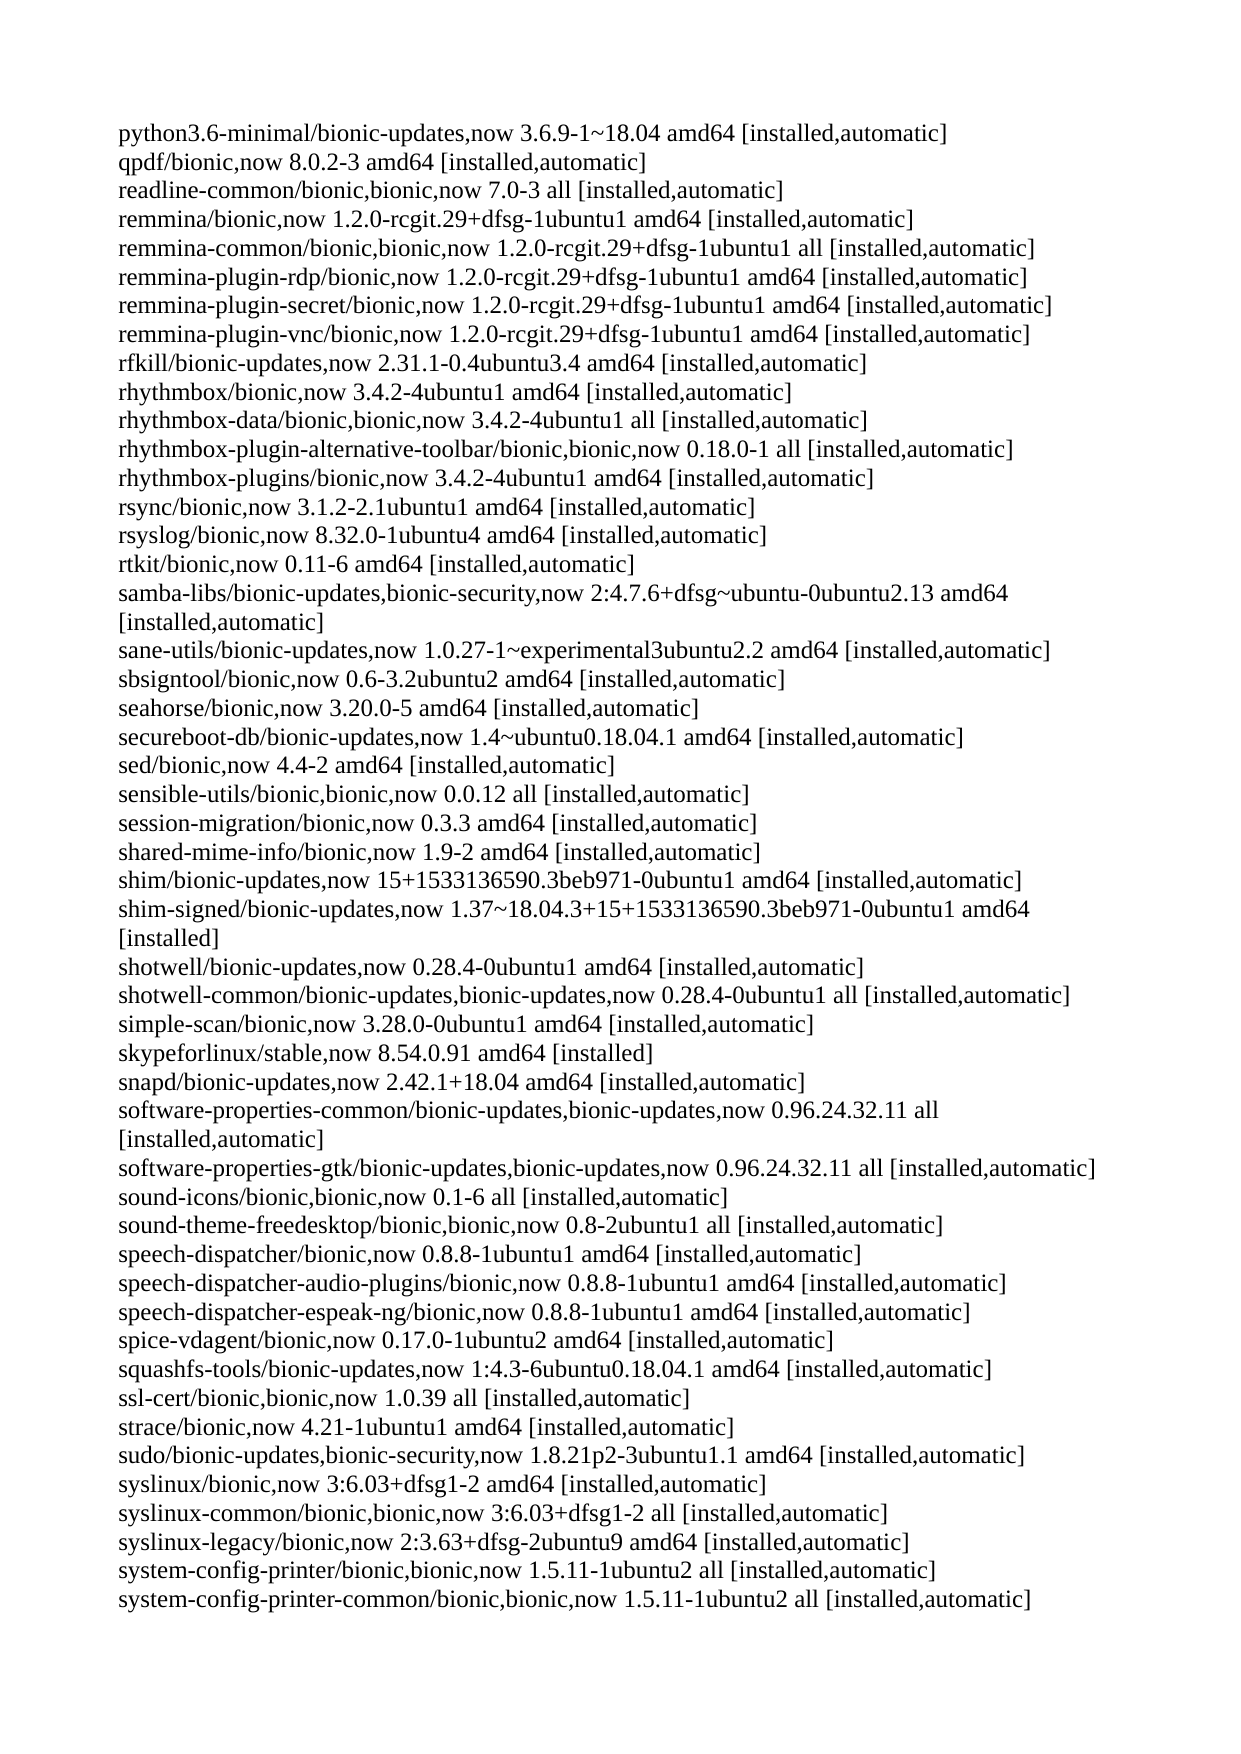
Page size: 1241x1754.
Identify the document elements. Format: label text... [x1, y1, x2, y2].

text system-config-printer-common/bionic,bionic,now 1.5.11-1ubuntu2 all [installed,automatic] [118, 1584, 1122, 1613]
text shotwell-common/bionic-updates,bionic-updates,now 0.28.4-0ubuntu1 all [installed,automatic] [118, 981, 1122, 1009]
text skypeforlinux/stable,now 8.54.0.91 amd64 [installed] [118, 1038, 1122, 1067]
text secureboot-db/bionic-updates,now 1.4~ubuntu0.18.04.1 amd64 [installed,automatic] [118, 722, 1122, 751]
text sbsigntool/bionic,now 0.6-3.2ubuntu2 amd64 [installed,automatic] [118, 664, 1122, 693]
text squashfs-tools/bionic-updates,now 1:4.3-6ubuntu0.18.04.1 amd64 [installed,automatic] [118, 1354, 1122, 1383]
text shotwell/bionic-updates,now 0.28.4-0ubuntu1 amd64 [installed,automatic] [118, 952, 1122, 981]
text shim/bionic-updates,now 15+1533136590.3beb971-0ubuntu1 amd64 [installed,automatic] [118, 866, 1122, 894]
text sane-utils/bionic-updates,now 1.0.27-1~experimental3ubuntu2.2 amd64 [installed,automatic] [118, 636, 1122, 664]
text speech-dispatcher-espeak-ng/bionic,now 0.8.8-1ubuntu1 amd64 [installed,automatic] [118, 1297, 1122, 1326]
text sed/bionic,now 4.4-2 amd64 [installed,automatic] [118, 751, 1122, 779]
text rhythmbox-plugins/bionic,now 3.4.2-4ubuntu1 amd64 [installed,automatic] [118, 463, 1122, 492]
text session-migration/bionic,now 0.3.3 amd64 [installed,automatic] [118, 808, 1122, 837]
text simple-scan/bionic,now 3.28.0-0ubuntu1 amd64 [installed,automatic] [118, 1009, 1122, 1038]
text rhythmbox-data/bionic,bionic,now 3.4.2-4ubuntu1 all [installed,automatic] [118, 406, 1122, 434]
text readline-common/bionic,bionic,now 7.0-3 all [installed,automatic] [118, 176, 1122, 204]
text sensible-utils/bionic,bionic,now 0.0.12 all [installed,automatic] [118, 779, 1122, 808]
text seahorse/bionic,now 3.20.0-5 amd64 [installed,automatic] [118, 693, 1122, 722]
text rhythmbox-plugin-alternative-toolbar/bionic,bionic,now 0.18.0-1 all [installed,automatic] [118, 434, 1122, 463]
text rfkill/bionic-updates,now 2.31.1-0.4ubuntu3.4 amd64 [installed,automatic] [118, 348, 1122, 377]
text software-properties-common/bionic-updates,bionic-updates,now 0.96.24.32.11 all [installed,automatic] [118, 1096, 1122, 1153]
text rhythmbox/bionic,now 3.4.2-4ubuntu1 amd64 [installed,automatic] [118, 377, 1122, 406]
text snapd/bionic-updates,now 2.42.1+18.04 amd64 [installed,automatic] [118, 1067, 1122, 1096]
text sound-icons/bionic,bionic,now 0.1-6 all [installed,automatic] [118, 1182, 1122, 1211]
text sound-theme-freedesktop/bionic,bionic,now 0.8-2ubuntu1 all [installed,automatic] [118, 1211, 1122, 1239]
text syslinux/bionic,now 3:6.03+dfsg1-2 amd64 [installed,automatic] [118, 1469, 1122, 1498]
text speech-dispatcher/bionic,now 0.8.8-1ubuntu1 amd64 [installed,automatic] [118, 1239, 1122, 1268]
text python3.6-minimal/bionic-updates,now 3.6.9-1~18.04 amd64 [installed,automatic] [118, 118, 1122, 147]
text remmina/bionic,now 1.2.0-rcgit.29+dfsg-1ubuntu1 amd64 [installed,automatic] [118, 204, 1122, 233]
text sudo/bionic-updates,bionic-security,now 1.8.21p2-3ubuntu1.1 amd64 [installed,automatic] [118, 1441, 1122, 1469]
text remmina-plugin-rdp/bionic,now 1.2.0-rcgit.29+dfsg-1ubuntu1 amd64 [installed,automatic] [118, 262, 1122, 291]
text rsync/bionic,now 3.1.2-2.1ubuntu1 amd64 [installed,automatic] [118, 492, 1122, 521]
text shim-signed/bionic-updates,now 1.37~18.04.3+15+1533136590.3beb971-0ubuntu1 amd64 [installed] [118, 894, 1122, 952]
text spice-vdagent/bionic,now 0.17.0-1ubuntu2 amd64 [installed,automatic] [118, 1326, 1122, 1354]
text rtkit/bionic,now 0.11-6 amd64 [installed,automatic] [118, 549, 1122, 578]
text samba-libs/bionic-updates,bionic-security,now 2:4.7.6+dfsg~ubuntu-0ubuntu2.13 amd64 [installed,automatic] [118, 578, 1122, 636]
text remmina-plugin-secret/bionic,now 1.2.0-rcgit.29+dfsg-1ubuntu1 amd64 [installed,automatic] [118, 291, 1122, 319]
text syslinux-legacy/bionic,now 2:3.63+dfsg-2ubuntu9 amd64 [installed,automatic] [118, 1527, 1122, 1556]
text speech-dispatcher-audio-plugins/bionic,now 0.8.8-1ubuntu1 amd64 [installed,automatic] [118, 1268, 1122, 1297]
text software-properties-gtk/bionic-updates,bionic-updates,now 0.96.24.32.11 all [installed,automatic] [118, 1153, 1122, 1182]
text system-config-printer/bionic,bionic,now 1.5.11-1ubuntu2 all [installed,automatic] [118, 1556, 1122, 1584]
text strace/bionic,now 4.21-1ubuntu1 amd64 [installed,automatic] [118, 1412, 1122, 1441]
text ssl-cert/bionic,bionic,now 1.0.39 all [installed,automatic] [118, 1383, 1122, 1412]
text rsyslog/bionic,now 8.32.0-1ubuntu4 amd64 [installed,automatic] [118, 521, 1122, 549]
text qpdf/bionic,now 8.0.2-3 amd64 [installed,automatic] [118, 147, 1122, 176]
text remmina-plugin-vnc/bionic,now 1.2.0-rcgit.29+dfsg-1ubuntu1 amd64 [installed,automatic] [118, 319, 1122, 348]
text shared-mime-info/bionic,now 1.9-2 amd64 [installed,automatic] [118, 837, 1122, 866]
text syslinux-common/bionic,bionic,now 3:6.03+dfsg1-2 all [installed,automatic] [118, 1498, 1122, 1527]
text remmina-common/bionic,bionic,now 1.2.0-rcgit.29+dfsg-1ubuntu1 all [installed,automatic] [118, 233, 1122, 262]
